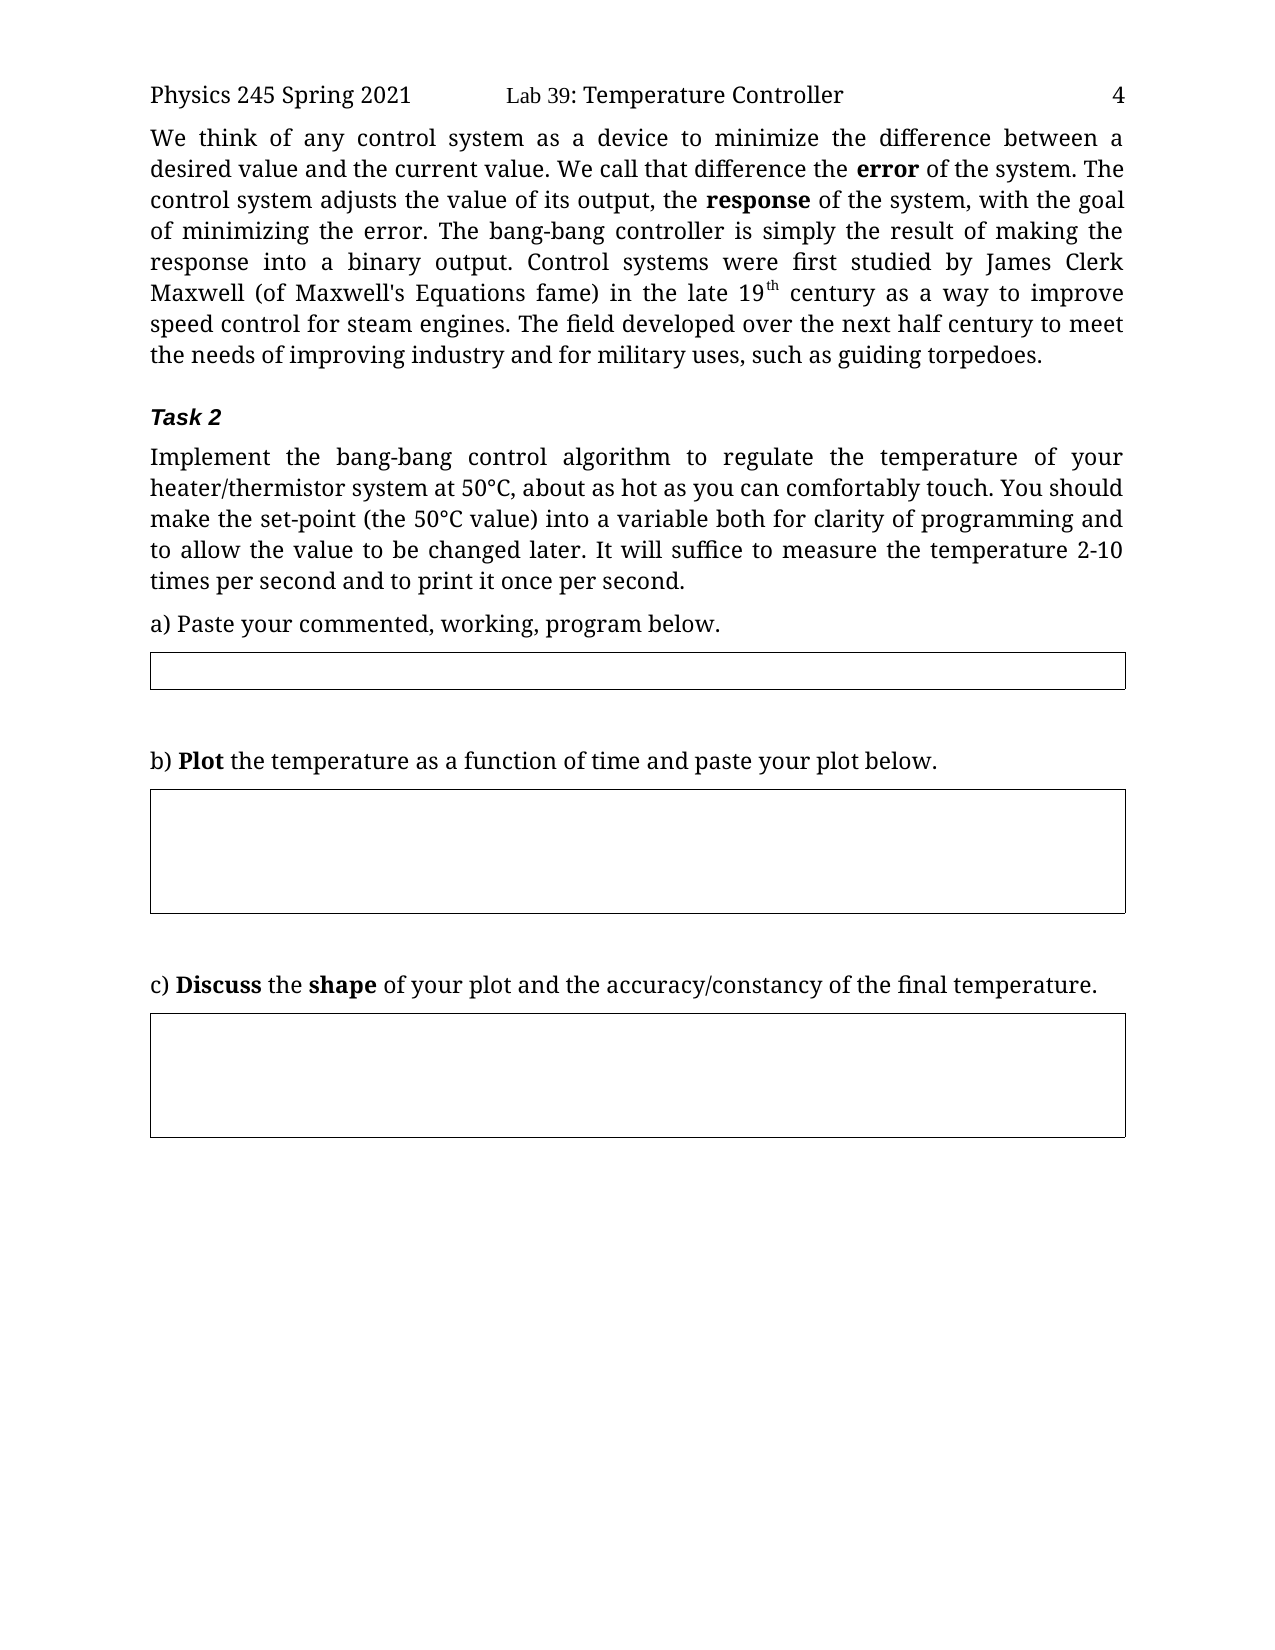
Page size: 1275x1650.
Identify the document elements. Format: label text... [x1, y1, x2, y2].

subtitle Task 2 [150, 403, 1125, 430]
text c) Discuss the shape of your plot and the accuracy/constancy of the final temperature. [150, 969, 1125, 1000]
text Implement the bang-bang control algorithm to regulate the temperature of your heater/thermistor system at 50°C, about as hot as you can comfortably touch. You should make the set-point (the 50°C value) into a variable both for clarity of programming and to allow the value to be changed later. It will suffice to measure the temperature 2-10 times per second and to print it once per second. [150, 441, 1125, 596]
text a) Paste your commented, working, program below. [150, 608, 1125, 639]
text We think of any control system as a device to minimize the difference between a desired value and the current value. We call that difference the error of the system. The control system adjusts the value of its output, the response of the system, with the goal of minimizing the error. The bang-bang controller is simply the result of making the response into a binary output. Control systems were first studied by James Clerk Maxwell (of Maxwell's Equations fame) in the late 19th century as a way to improve speed control for steam engines. The field developed over the next half century to meet the needs of improving industry and for military uses, such as guiding torpedoes. [150, 122, 1125, 370]
text b) Plot the temperature as a function of time and paste your plot below. [150, 745, 1125, 776]
